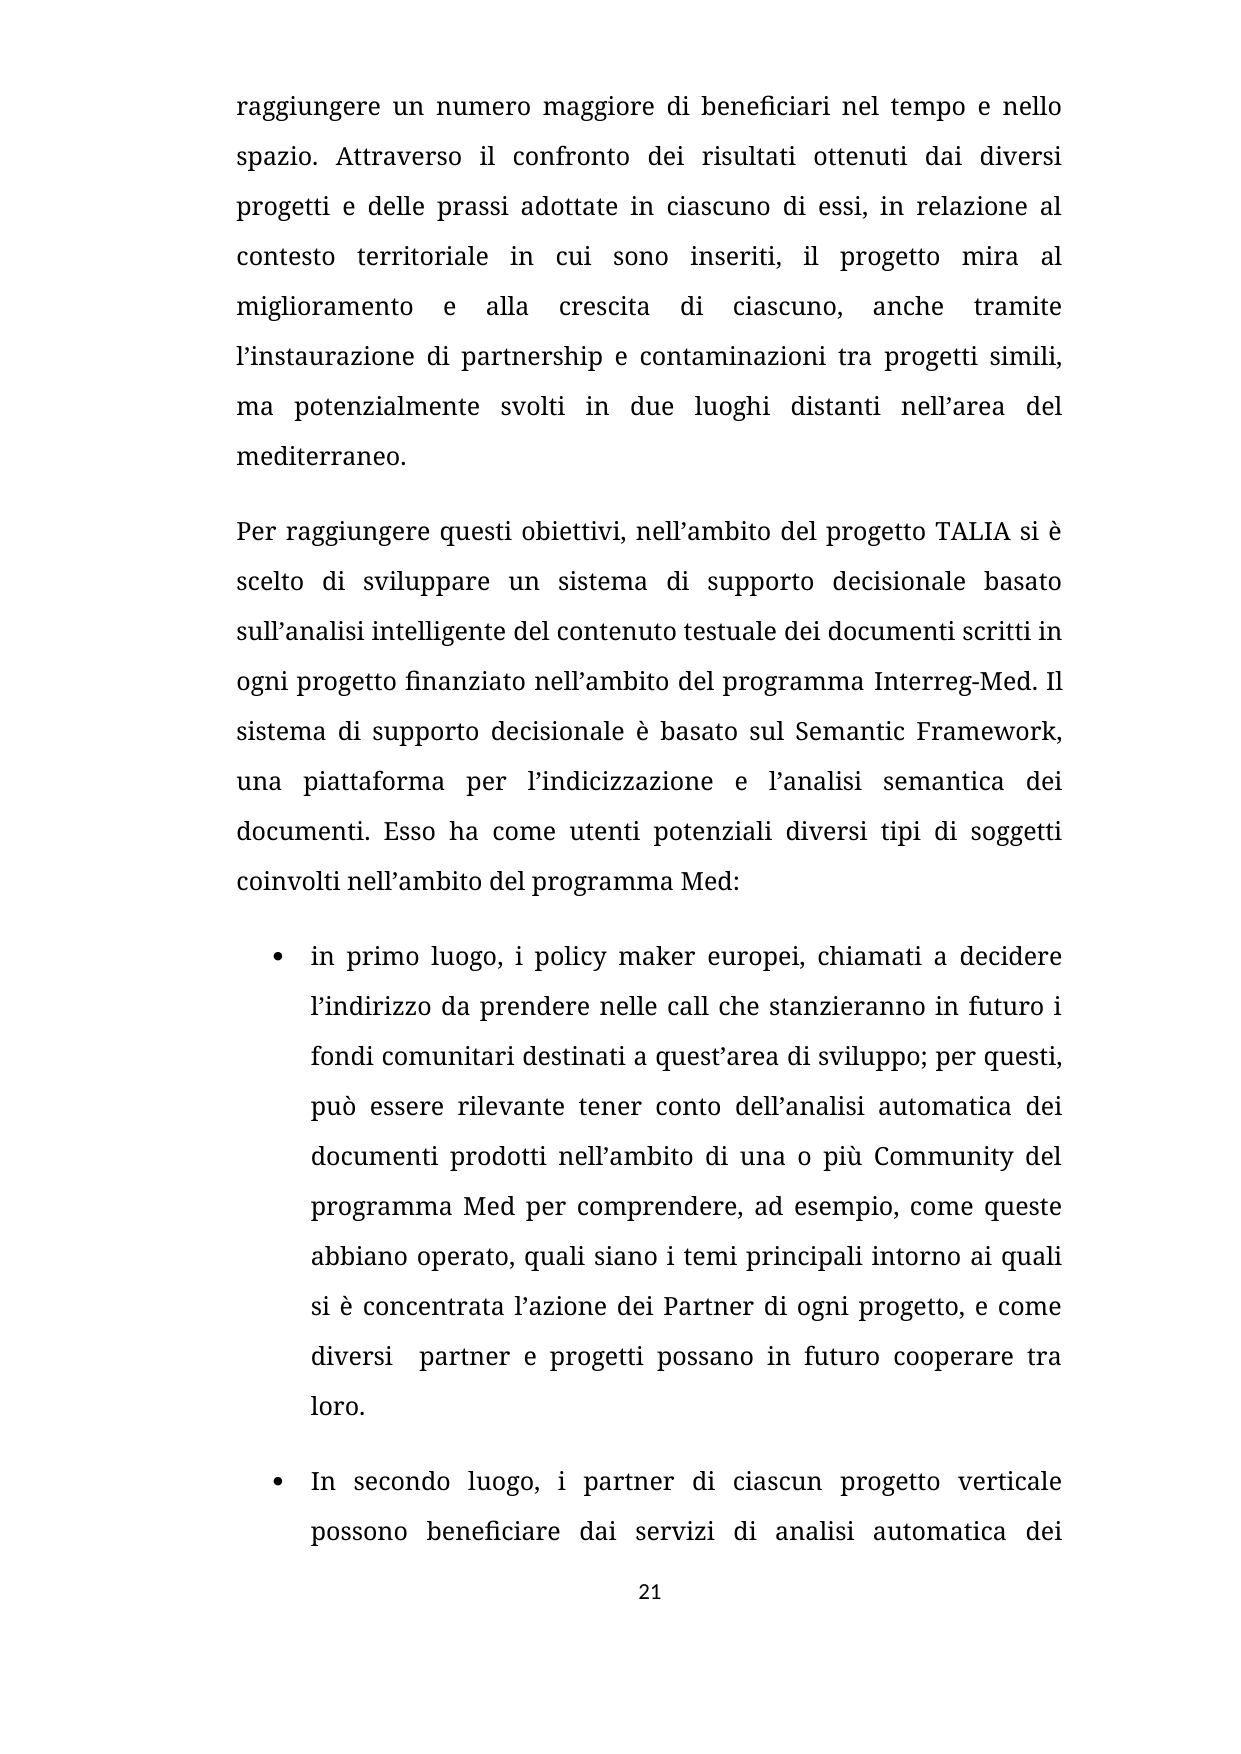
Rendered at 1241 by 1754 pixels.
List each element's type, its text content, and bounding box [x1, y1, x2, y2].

text raggiungere un numero maggiore di beneficiari nel tempo e nello spazio. Attraverso il confronto dei risultati ottenuti dai diversi progetti e delle prassi adottate in ciascuno di essi, in relazione al contesto territoriale in cui sono inseriti, il progetto mira al miglioramento e alla crescita di ciascuno, anche tramite l’instaurazione di partnership e contaminazioni tra progetti simili, ma potenzialmente svolti in due luoghi distanti nell’area del mediterraneo. [236, 75, 1063, 475]
text Per raggiungere questi obiettivi, nell’ambito del progetto TALIA si è scelto di sviluppare un sistema di supporto decisionale basato sull’analisi intelligente del contenuto testuale dei documenti scritti in ogni progetto finanziato nell’ambito del programma Interreg-Med. Il sistema di supporto decisionale è basato sul Semantic Framework, una piattaforma per l’indicizzazione e l’analisi semantica dei documenti. Esso ha come utenti potenziali diversi tipi di soggetti coinvolti nell’ambito del programma Med: [236, 500, 1063, 900]
list in primo luogo, i policy maker europei, chiamati a decidere l’indirizzo da prendere nelle call che stanzieranno in futuro i fondi comunitari destinati a quest’area di sviluppo; per questi, può essere rilevante tener conto dell’analisi automatica dei documenti prodotti nell’ambito di una o più Community del programma Med per comprendere, ad esempio, come queste abbiano operato, quali siano i temi principali intorno ai quali si è concentrata l’azione dei Partner di ogni progetto, e come diversi partner e progetti possano in futuro cooperare tra loro. [273, 925, 1063, 1425]
list In secondo luogo, i partner di ciascun progetto verticale possono beneficiare dai servizi di analisi automatica dei [273, 1450, 1063, 1550]
